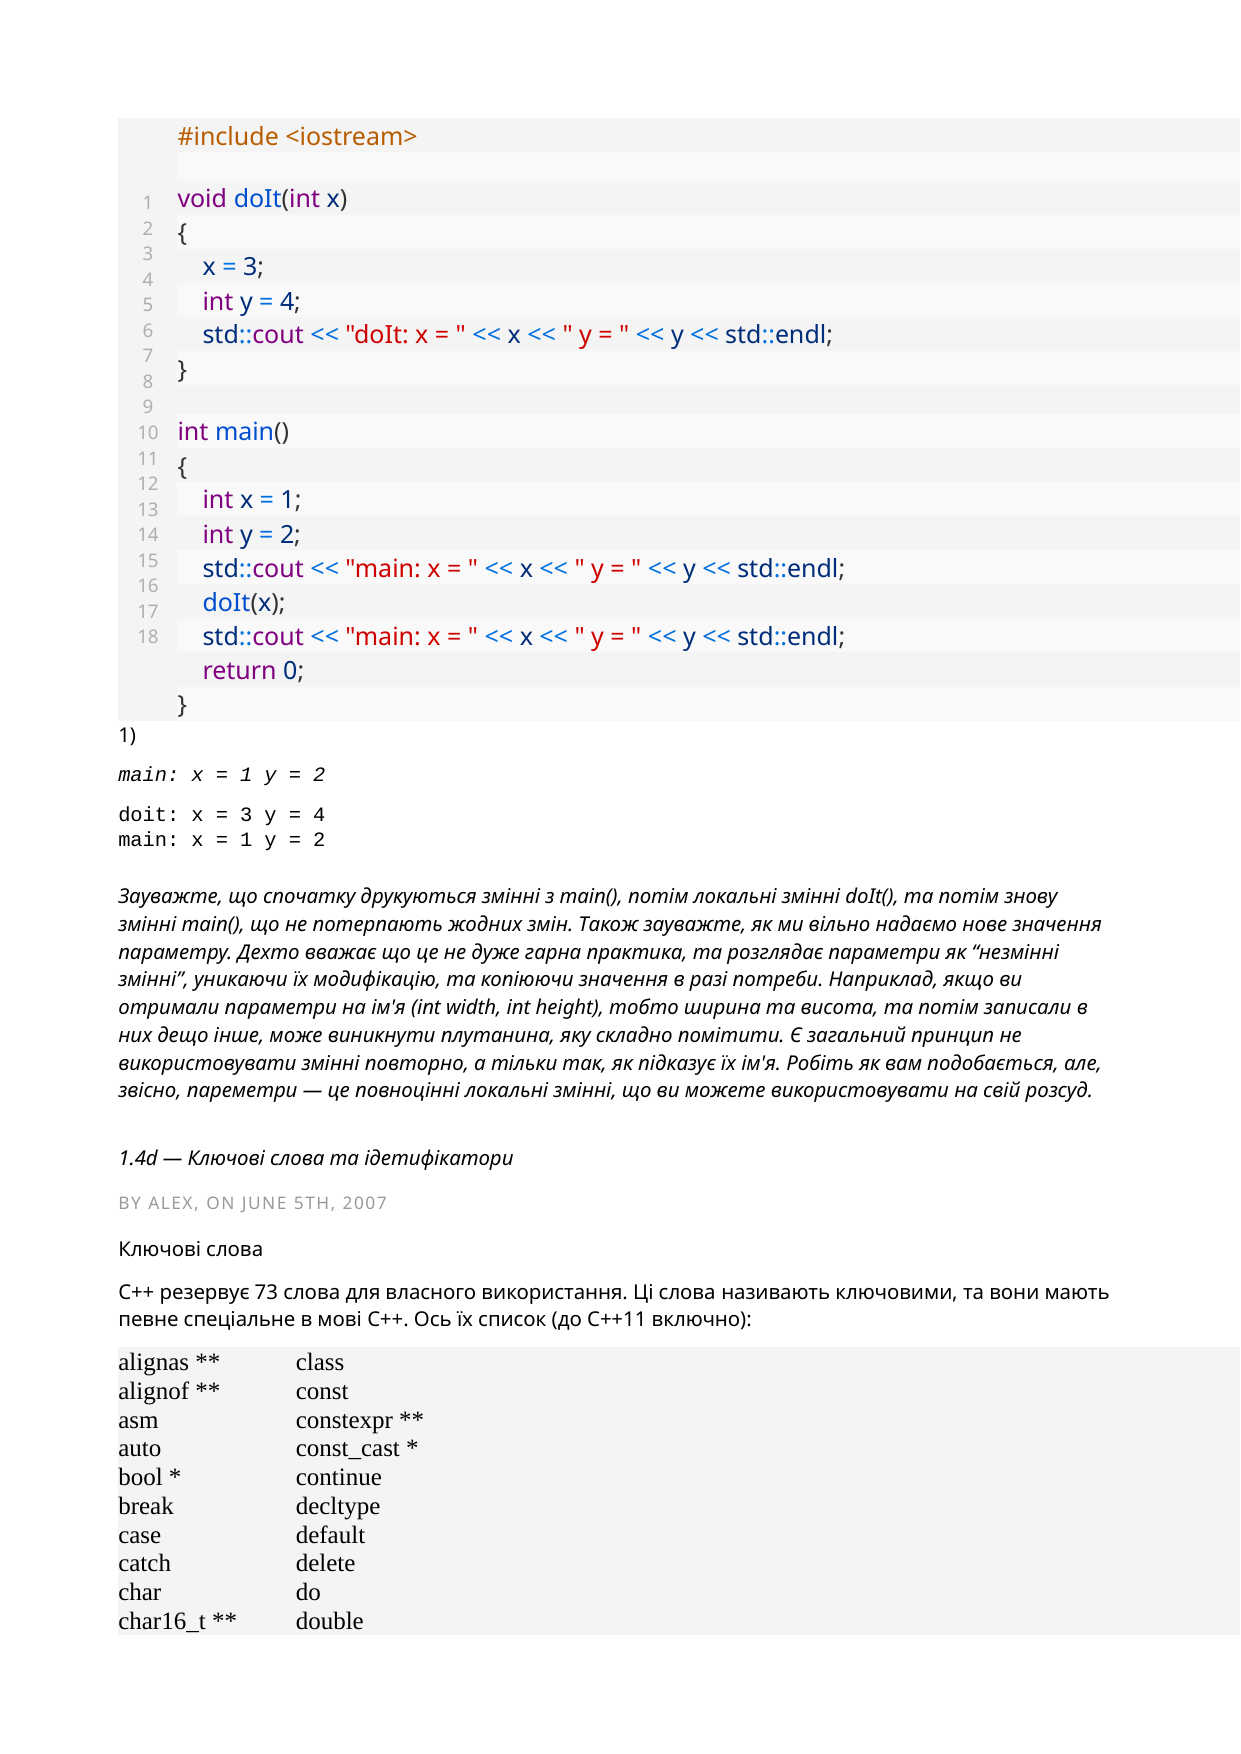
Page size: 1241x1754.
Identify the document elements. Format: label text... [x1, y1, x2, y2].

text C++ резервує 73 слова для власного використання. Ці слова називають ключовими, та вони мають певне спеціальне в мові C++. Ось їх список (до C++11 включно): [118, 1277, 1122, 1333]
table_header 1 2 3 4 5 6 7 8 9 10 11 12 13 14 15 16 17 18 [118, 118, 177, 721]
table_header #include <iostream> void doIt(int x) { x = 3; int y = 4; std::cout << "doIt: x = " << x << " y = " << y << std::endl; } int main() { int x = 1; int y = 2; std::cout << "main: x = " << x << " y = " << y << std::endl; doIt(x); std::cout << "main: x = " << x << " y = " << y << std::endl; return 0; } [177, 385, 1240, 414]
table_header #include <iostream> void doIt(int x) { x = 3; int y = 4; std::cout << "doIt: x = " << x << " y = " << y << std::endl; } int main() { int x = 1; int y = 2; std::cout << "main: x = " << x << " y = " << y << std::endl; doIt(x); std::cout << "main: x = " << x << " y = " << y << std::endl; return 0; } [177, 652, 1240, 687]
subtitle 1.4d — Ключові слова та ідетифікатори [118, 1143, 1122, 1171]
text doit: x = 3 y = 4 [118, 802, 1122, 827]
table_header alignas ** alignof ** asm auto bool * break case catch char char16_t ** [118, 1347, 296, 1635]
table_header #include <iostream> void doIt(int x) { x = 3; int y = 4; std::cout << "doIt: x = " << x << " y = " << y << std::endl; } int main() { int x = 1; int y = 2; std::cout << "main: x = " << x << " y = " << y << std::endl; doIt(x); std::cout << "main: x = " << x << " y = " << y << std::endl; return 0; } [177, 516, 1240, 550]
table_header #include <iostream> void doIt(int x) { x = 3; int y = 4; std::cout << "doIt: x = " << x << " y = " << y << std::endl; } int main() { int x = 1; int y = 2; std::cout << "main: x = " << x << " y = " << y << std::endl; doIt(x); std::cout << "main: x = " << x << " y = " << y << std::endl; return 0; } [177, 118, 1240, 152]
text Ключові слова [118, 1235, 1122, 1263]
table_header #include <iostream> void doIt(int x) { x = 3; int y = 4; std::cout << "doIt: x = " << x << " y = " << y << std::endl; } int main() { int x = 1; int y = 2; std::cout << "main: x = " << x << " y = " << y << std::endl; doIt(x); std::cout << "main: x = " << x << " y = " << y << std::endl; return 0; } [177, 317, 1240, 351]
text 1) [118, 721, 1122, 748]
text main: x = 1 y = 2 [118, 763, 1122, 788]
table_header class const constexpr ** const_cast * continue decltype default delete do double [296, 1347, 1240, 1635]
table_header #include <iostream> void doIt(int x) { x = 3; int y = 4; std::cout << "doIt: x = " << x << " y = " << y << std::endl; } int main() { int x = 1; int y = 2; std::cout << "main: x = " << x << " y = " << y << std::endl; doIt(x); std::cout << "main: x = " << x << " y = " << y << std::endl; return 0; } [177, 181, 1240, 215]
text BY ALEX, ON JUNE 5TH, 2007 [118, 1191, 1122, 1215]
table_header #include <iostream> void doIt(int x) { x = 3; int y = 4; std::cout << "doIt: x = " << x << " y = " << y << std::endl; } int main() { int x = 1; int y = 2; std::cout << "main: x = " << x << " y = " << y << std::endl; doIt(x); std::cout << "main: x = " << x << " y = " << y << std::endl; return 0; } [177, 249, 1240, 283]
text main: x = 1 y = 2 [118, 827, 1122, 852]
table_header #include <iostream> void doIt(int x) { x = 3; int y = 4; std::cout << "doIt: x = " << x << " y = " << y << std::endl; } int main() { int x = 1; int y = 2; std::cout << "main: x = " << x << " y = " << y << std::endl; doIt(x); std::cout << "main: x = " << x << " y = " << y << std::endl; return 0; } [177, 584, 1240, 619]
table_header #include <iostream> void doIt(int x) { x = 3; int y = 4; std::cout << "doIt: x = " << x << " y = " << y << std::endl; } int main() { int x = 1; int y = 2; std::cout << "main: x = " << x << " y = " << y << std::endl; doIt(x); std::cout << "main: x = " << x << " y = " << y << std::endl; return 0; } [177, 448, 1240, 482]
text Зауважте, що спочатку друкуються змінні з main(), потім локальні змінні doIt(), та потім знову змінні main(), що не потерпають жодних змін. Також зауважте, як ми вільно надаємо нове значення параметру. Дехто вважає що це не дуже гарна практика, та розглядає параметри як “незмінні змінні”, уникаючи їх модифікацію, та копіюючи значення в разі потреби. Наприклад, якщо ви отримали параметри на ім'я (int width, int height), тобто ширина та висота, та потім записали в них дещо інше, може виникнути плутанина, яку складно помітити. Є загальний принцип не використовувати змінні повторно, а тільки так, як підказує їх ім'я. Робіть як вам подобається, але, звісно, пареметри — це повноцінні локальні змінні, що ви можете використовувати на свій розсуд. [118, 882, 1122, 1104]
